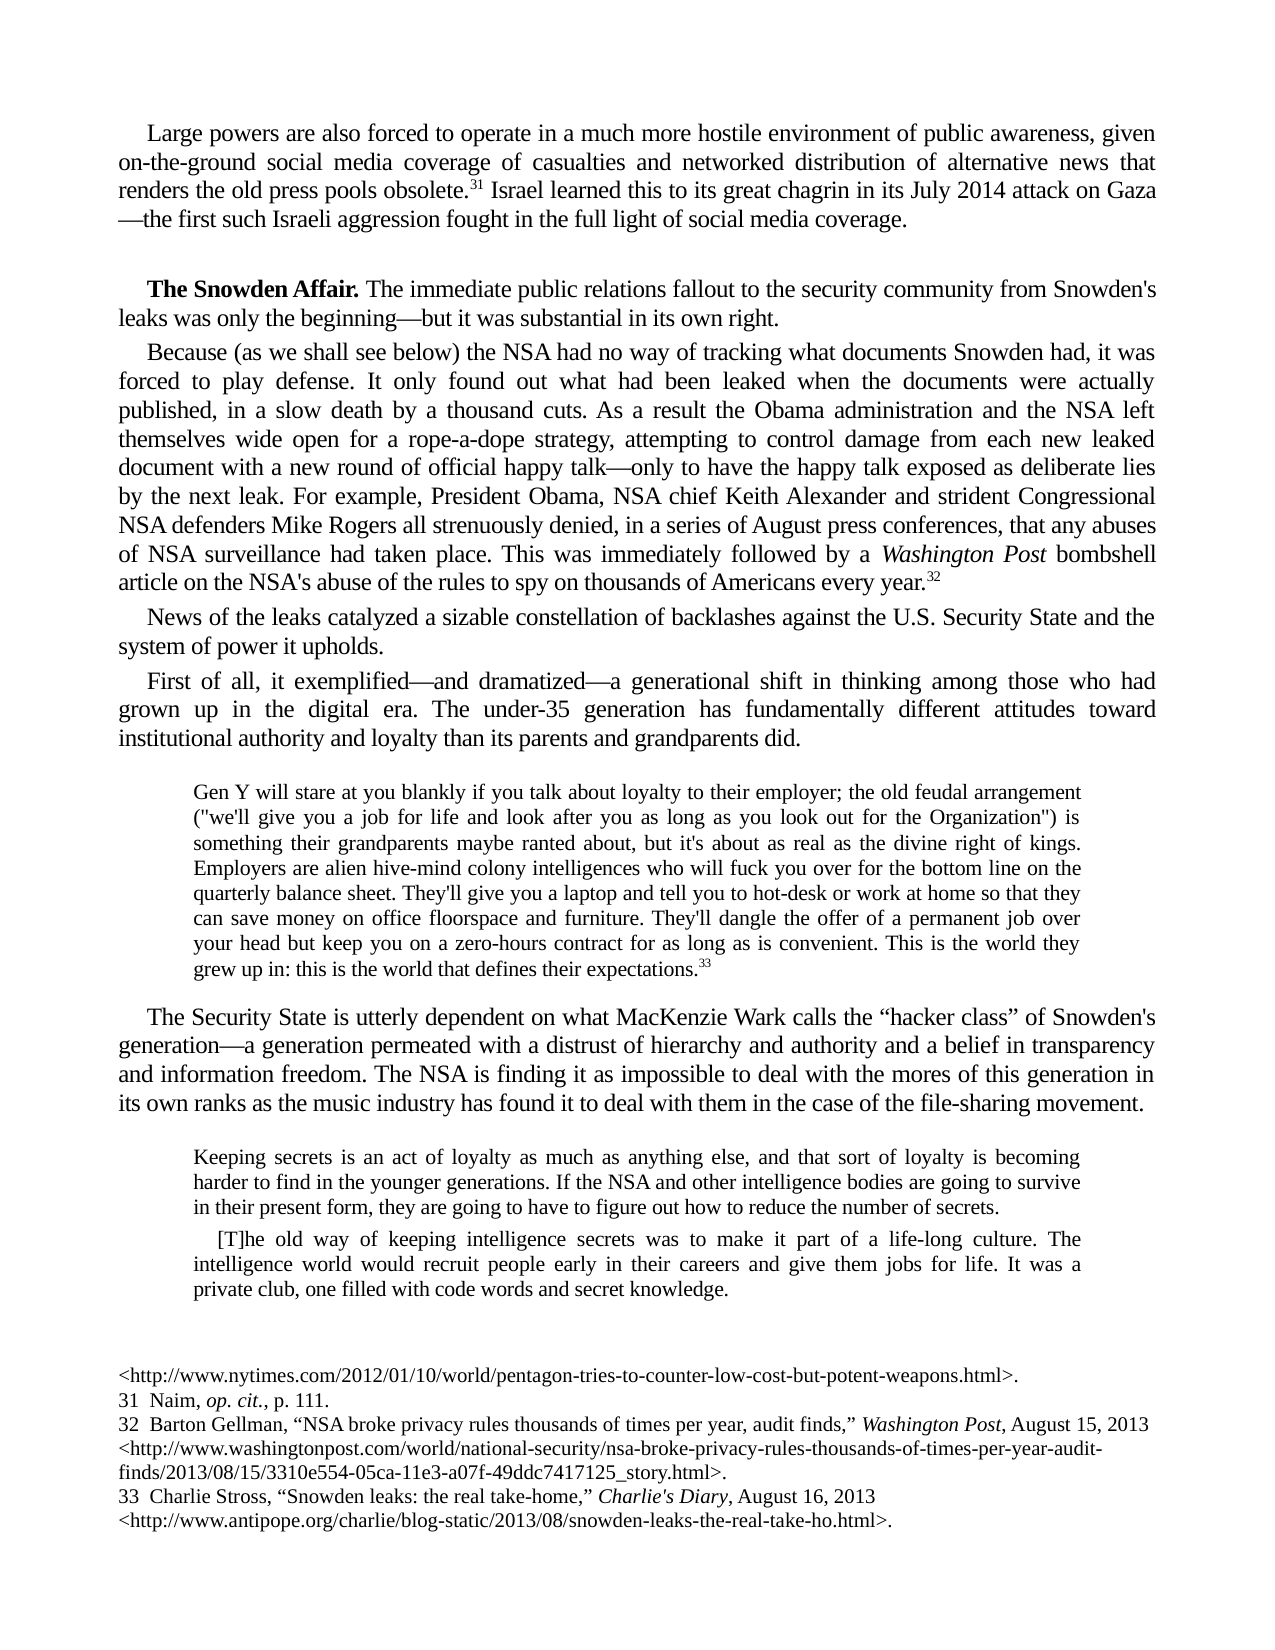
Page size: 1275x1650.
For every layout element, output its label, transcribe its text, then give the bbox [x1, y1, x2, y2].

text Charlie Stross, “Snowden leaks: the real take-home,” Charlie's Diary, August 16, 2013 <http://www.antipope.org/charlie/blog-static/2013/08/snowden-leaks-the-real-take-ho.html>. [118, 1484, 1157, 1532]
text Barton Gellman, “NSA broke privacy rules thousands of times per year, audit finds,” Washington Post, August 15, 2013 <http://www.washingtonpost.com/world/national-security/nsa-broke-privacy-rules-thousands-of-times-per-year-audit-finds/2013/08/15/3310e554-05ca-11e3-a07f-49ddc7417125_story.html>. [118, 1412, 1157, 1484]
text Keeping secrets is an act of loyalty as much as anything else, and that sort of loyalty is becoming harder to find in the younger generations. If the NSA and other intelligence bodies are going to survive in their present form, they are going to have to figure out how to reduce the number of secrets. [193, 1144, 1082, 1219]
text Naim, op. cit., p. 111. [118, 1387, 1157, 1412]
text News of the leaks catalyzed a sizable constellation of backlashes against the U.S. Security State and the system of power it upholds. [118, 602, 1157, 660]
text <http://www.nytimes.com/2012/01/10/world/pentagon-tries-to-counter-low-cost-but-potent-weapons.html>. [118, 1363, 1157, 1387]
text Large powers are also forced to operate in a much more hostile environment of public awareness, given on-the-ground social media coverage of casualties and networked distribution of alternative news that renders the old press pools obsolete. Israel learned this to its great chagrin in its July 2014 attack on Gaza—the first such Israeli aggression fought in the full light of social media coverage. [118, 118, 1157, 233]
text First of all, it exemplified—and dramatized—a generational shift in thinking among those who had grown up in the digital era. The under-35 generation has fundamentally different attitudes toward institutional authority and loyalty than its parents and grandparents did. [118, 666, 1157, 752]
text Because (as we shall see below) the NSA had no way of tracking what documents Snowden had, it was forced to play defense. It only found out what had been leaked when the documents were actually published, in a slow death by a thousand cuts. As a result the Obama administration and the NSA left themselves wide open for a rope-a-dope strategy, attempting to control damage from each new leaked document with a new round of official happy talk—only to have the happy talk exposed as deliberate lies by the next leak. For example, President Obama, NSA chief Keith Alexander and strident Congressional NSA defenders Mike Rogers all strenuously denied, in a series of August press conferences, that any abuses of NSA surveillance had taken place. This was immediately followed by a Washington Post bombshell article on the NSA's abuse of the rules to spy on thousands of Americans every year. [118, 337, 1157, 596]
text [T]he old way of keeping intelligence secrets was to make it part of a life-long culture. The intelligence world would recruit people early in their careers and give them jobs for life. It was a private club, one filled with code words and secret knowledge. [193, 1226, 1082, 1301]
text The Security State is utterly dependent on what MacKenzie Wark calls the “hacker class” of Snowden's generation—a generation permeated with a distrust of hierarchy and authority and a belief in transparency and information freedom. The NSA is finding it as impossible to deal with the mores of this generation in its own ranks as the music industry has found it to deal with them in the case of the file-sharing movement. [118, 1002, 1157, 1117]
text Gen Y will stare at you blankly if you talk about loyalty to their employer; the old feudal arrangement ("we'll give you a job for life and look after you as long as you look out for the Organization") is something their grandparents maybe ranted about, but it's about as real as the divine right of kings. Employers are alien hive-mind colony intelligences who will fuck you over for the bottom line on the quarterly balance sheet. They'll give you a laptop and tell you to hot-desk or work at home so that they can save money on office floorspace and furniture. They'll dangle the offer of a permanent job over your head but keep you on a zero-hours contract for as long as is convenient. This is the world they grew up in: this is the world that defines their expectations. [193, 779, 1082, 981]
text The Snowden Affair. The immediate public relations fallout to the security community from Snowden's leaks was only the beginning—but it was substantial in its own right. [118, 274, 1157, 331]
